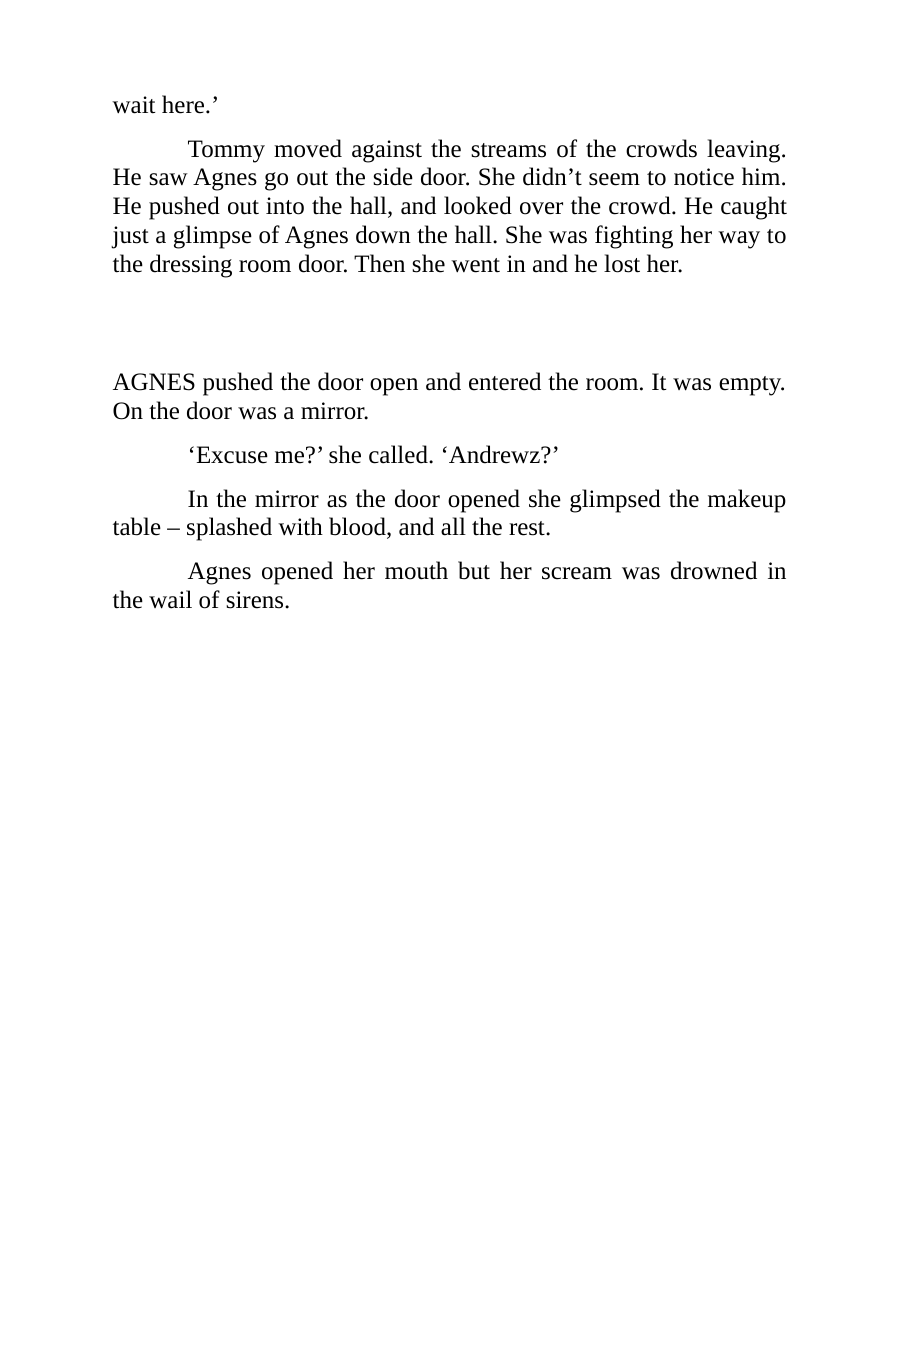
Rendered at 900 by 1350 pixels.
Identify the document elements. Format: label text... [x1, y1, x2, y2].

text ‘Excuse me?’ she called. ‘Andrewz?’ [112, 440, 787, 469]
text AGNES pushed the door open and entered the room. It was empty. On the door was a mirror. [112, 367, 787, 425]
text wait here.’ [112, 90, 787, 119]
text In the mirror as the door opened she glimpsed the makeup table – splashed with blood, and all the rest. [112, 484, 787, 541]
text Tommy moved against the streams of the crowds leaving. He saw Agnes go out the side door. She didn’t seem to notice him. He pushed out into the hall, and looked over the crowd. He caught just a glimpse of Agnes down the hall. She was fighting her way to the dressing room door. Then she went in and he lost her. [112, 134, 787, 277]
text Agnes opened her mouth but her scream was drowned in the wail of sirens. [112, 556, 787, 614]
